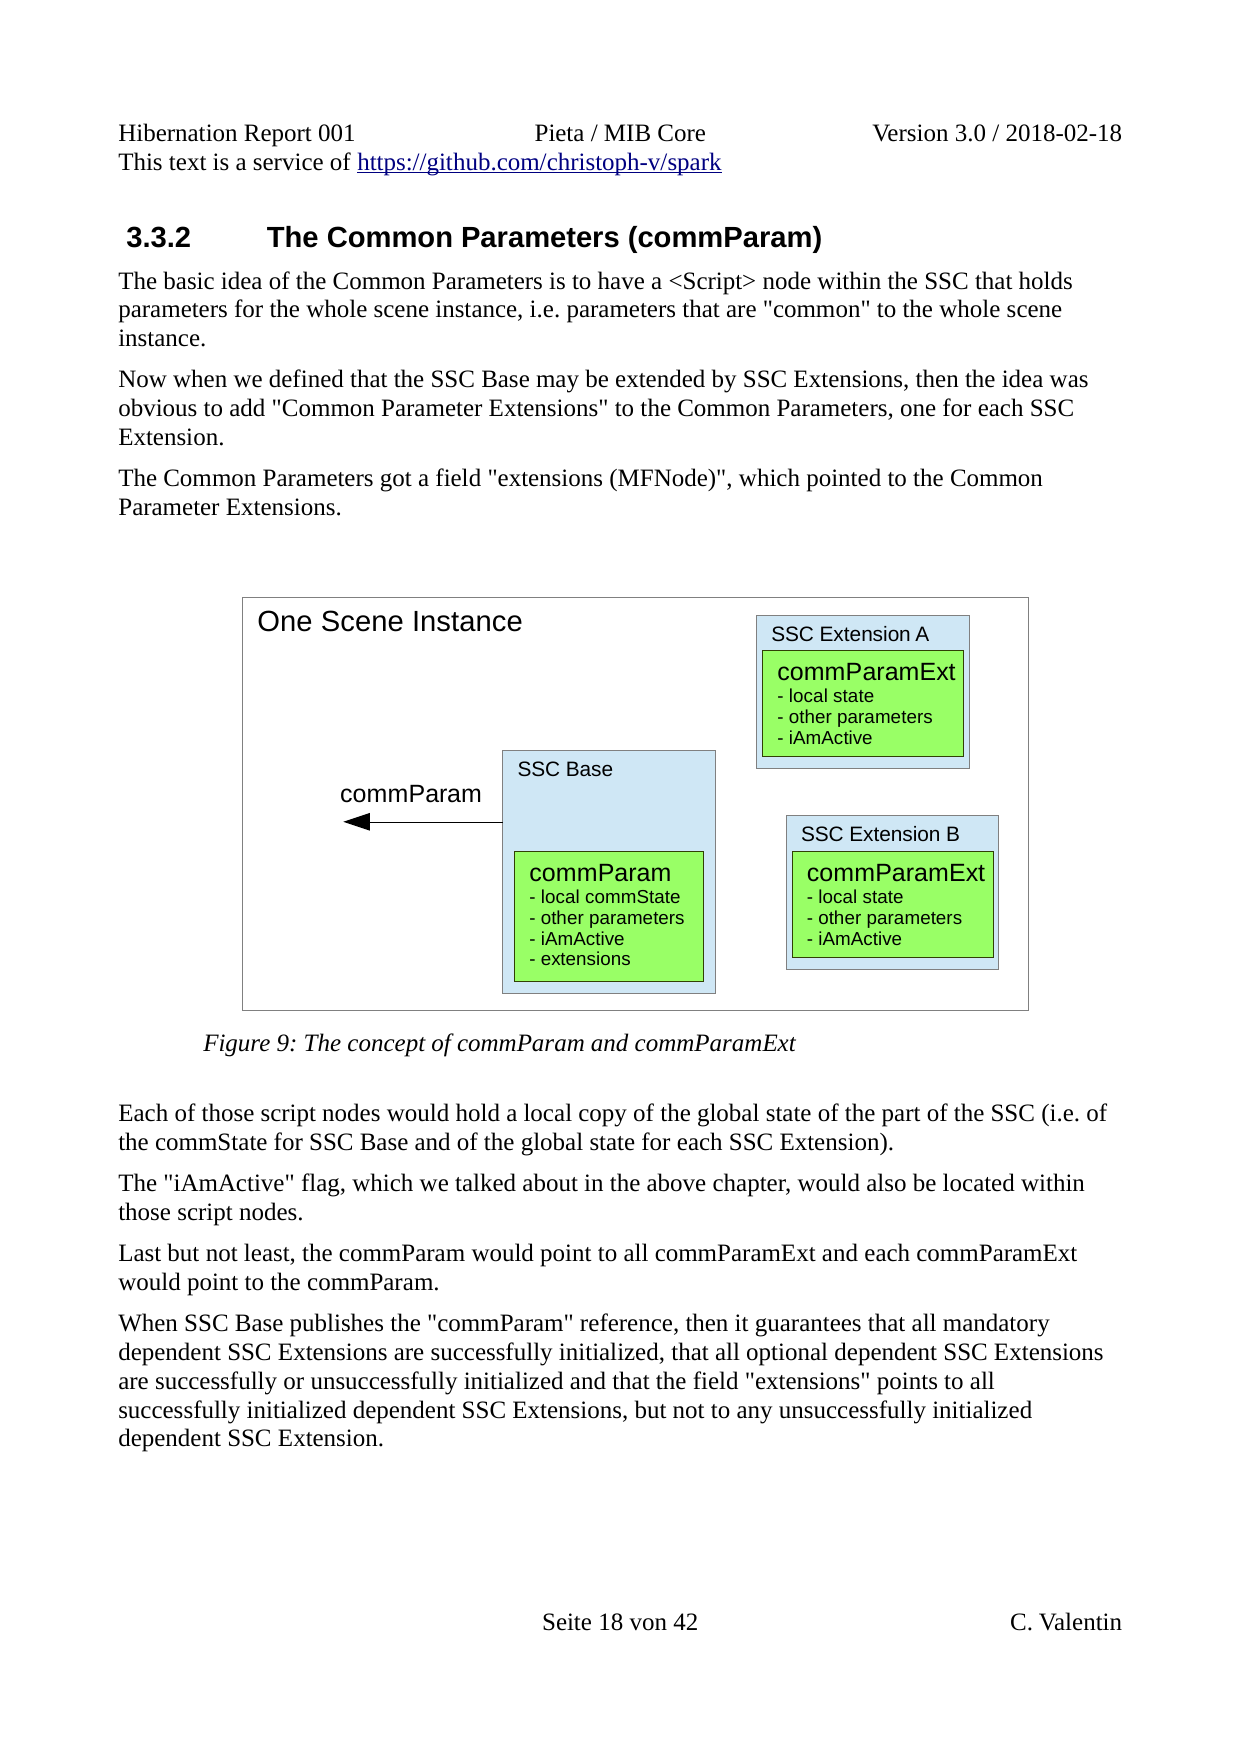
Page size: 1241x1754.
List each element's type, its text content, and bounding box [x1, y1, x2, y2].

subtitle The Common Parameters (commParam) [118, 220, 1122, 253]
text Figure 9: The concept of commParam and commParamExt [203, 587, 1037, 1057]
text When SSC Base publishes the "commParam" reference, then it guarantees that all mandatory dependent SSC Extensions are successfully initialized, that all optional dependent SSC Extensions are successfully or unsuccessfully initialized and that the field "extensions" points to all successfully initialized dependent SSC Extensions, but not to any unsuccessfully initialized dependent SSC Extension. [118, 1308, 1122, 1452]
text The basic idea of the Common Parameters is to have a <Script> node within the SSC that holds parameters for the whole scene instance, i.e. parameters that are "common" to the whole scene instance. [118, 266, 1122, 352]
text Last but not least, the commParam would point to all commParamExt and each commParamExt would point to the commParam. [118, 1238, 1122, 1296]
text Now when we defined that the SSC Base may be extended by SSC Extensions, then the idea was obvious to add "Common Parameter Extensions" to the Common Parameters, one for each SSC Extension. [118, 364, 1122, 451]
text The "iAmActive" flag, which we talked about in the above chapter, would also be located within those script nodes. [118, 1168, 1122, 1226]
text Each of those script nodes would hold a local copy of the global state of the part of the SSC (i.e. of the commState for SSC Base and of the global state for each SSC Extension). [118, 1098, 1122, 1156]
text The Common Parameters got a field "extensions (MFNode)", which pointed to the Common Parameter Extensions. [118, 463, 1122, 521]
